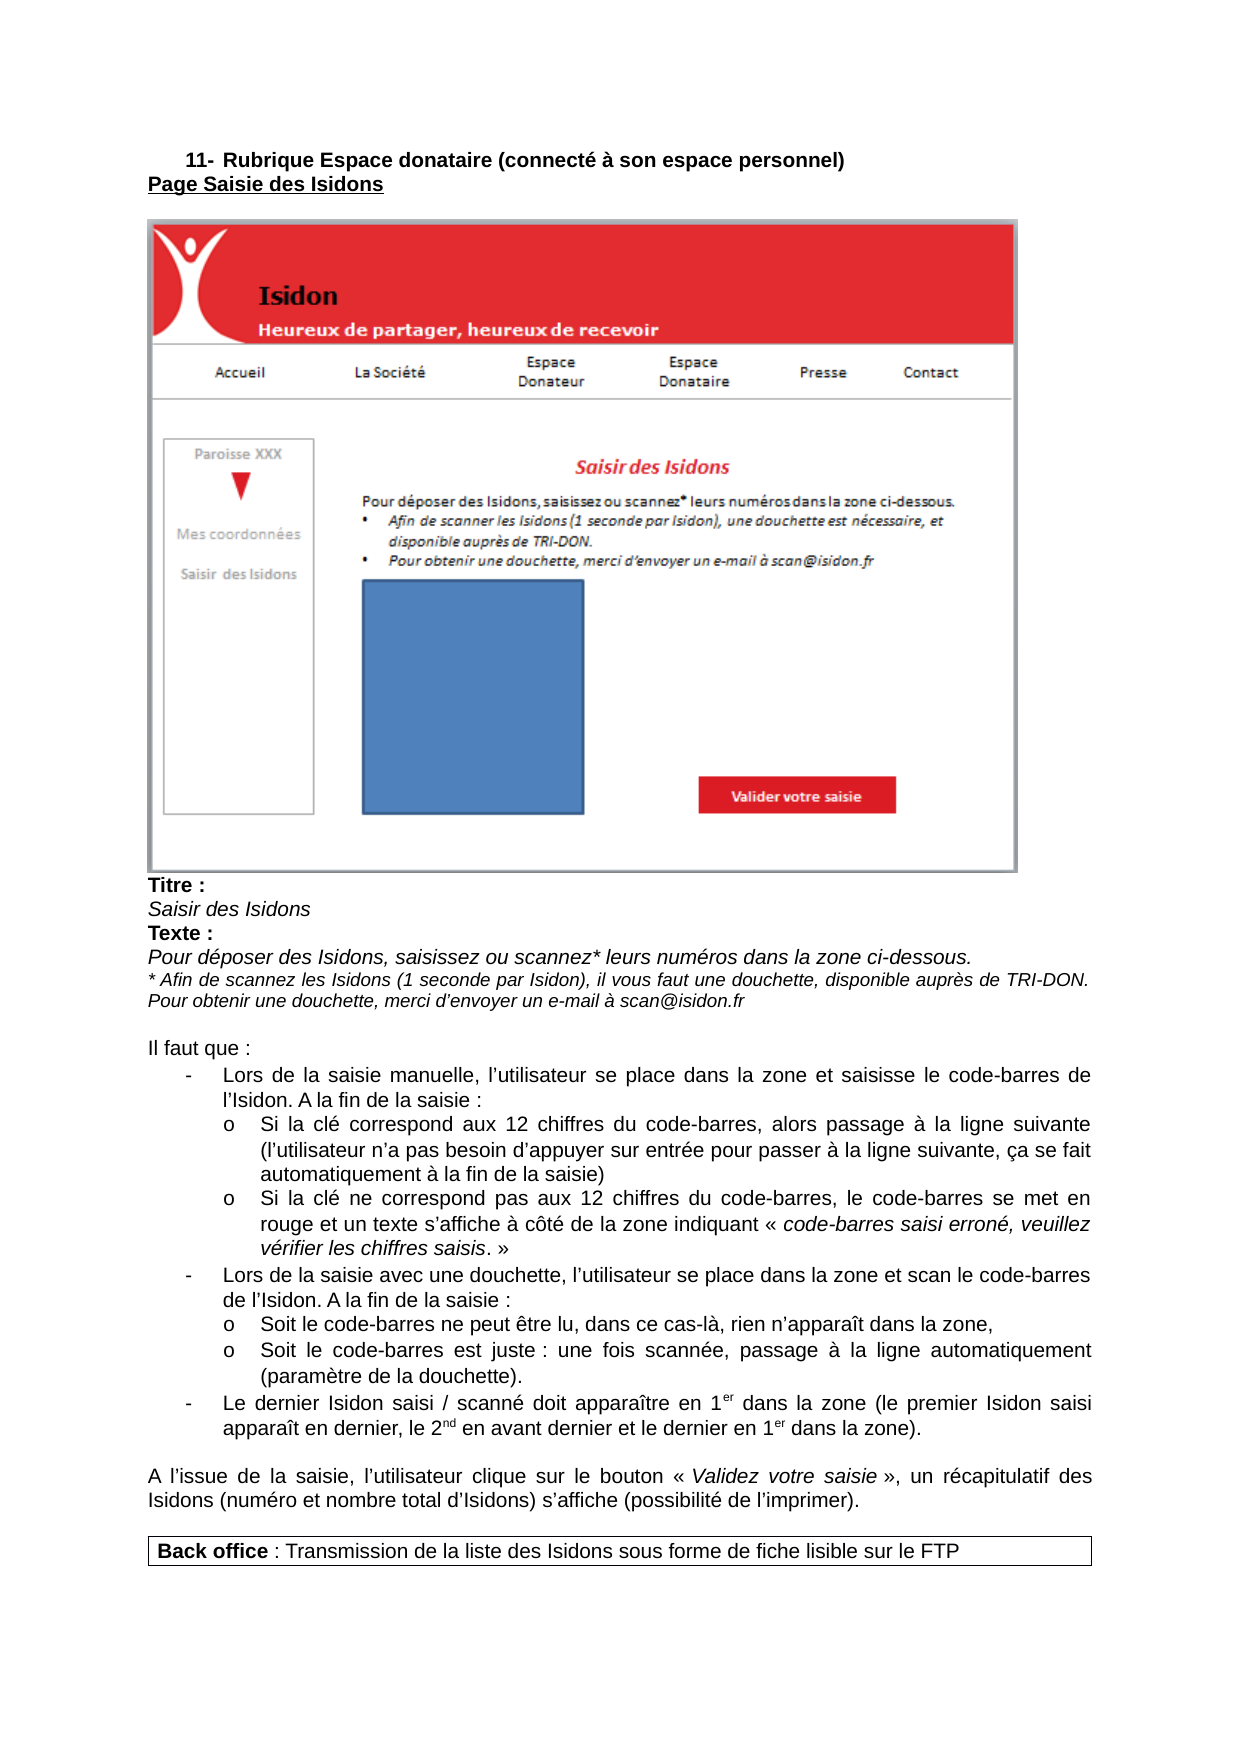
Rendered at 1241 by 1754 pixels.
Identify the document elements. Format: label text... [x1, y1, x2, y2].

list Si la clé correspond aux 12 chiffres du code-barres, alors passage à la ligne suivante (l’utilisateur n’a pas besoin d’appuyer sur entrée pour passer à la ligne suivante, ça se fait automatiquement à la fin de la saisie) [223, 1112, 1092, 1186]
list Le dernier Isidon saisi / scanné doit apparaître en 1er dans la zone (le premier Isidon saisi apparaît en dernier, le 2nd en avant dernier et le dernier en 1er dans la zone). [185, 1388, 1092, 1440]
text Il faut que : [148, 1036, 1092, 1060]
text Pour déposer des Isidons, saisissez ou scannez* leurs numéros dans la zone ci-dessous. [148, 945, 1092, 969]
picture [147, 219, 1018, 873]
list Rubrique Espace donataire (connecté à son espace personnel) [185, 148, 1092, 172]
text Back office : Transmission de la liste des Isidons sous forme de fiche lisible sur le FTP [149, 1537, 1091, 1565]
list Si la clé ne correspond pas aux 12 chiffres du code-barres, le code-barres se met en rouge et un texte s’affiche à côté de la zone indiquant « code-barres saisi erroné, veuillez vérifier les chiffres saisis. » [223, 1186, 1092, 1260]
text Titre : [148, 873, 1092, 897]
list Soit le code-barres ne peut être lu, dans ce cas-là, rien n’apparaît dans la zone, [223, 1312, 1092, 1338]
list Lors de la saisie manuelle, l’utilisateur se place dans la zone et saisisse le code-barres de l’Isidon. A la fin de la saisie : [185, 1060, 1092, 1112]
list Soit le code-barres est juste : une fois scannée, passage à la ligne automatiquement (paramètre de la douchette). [223, 1338, 1092, 1388]
text * Afin de scannez les Isidons (1 seconde par Isidon), il vous faut une douchette, disponible auprès de TRI-DON. Pour obtenir une douchette, merci d’envoyer un e-mail à scan@isidon.fr [148, 969, 1092, 1012]
list Lors de la saisie avec une douchette, l’utilisateur se place dans la zone et scan le code-barres de l’Isidon. A la fin de la saisie : [185, 1260, 1092, 1312]
text Page Saisie des Isidons [148, 172, 1092, 196]
text Saisir des Isidons [148, 897, 1092, 921]
text Texte : [148, 921, 1092, 945]
text A l’issue de la saisie, l’utilisateur clique sur le bouton « Validez votre saisie », un récapitulatif des Isidons (numéro et nombre total d’Isidons) s’affiche (possibilité de l’imprimer). [148, 1464, 1092, 1512]
